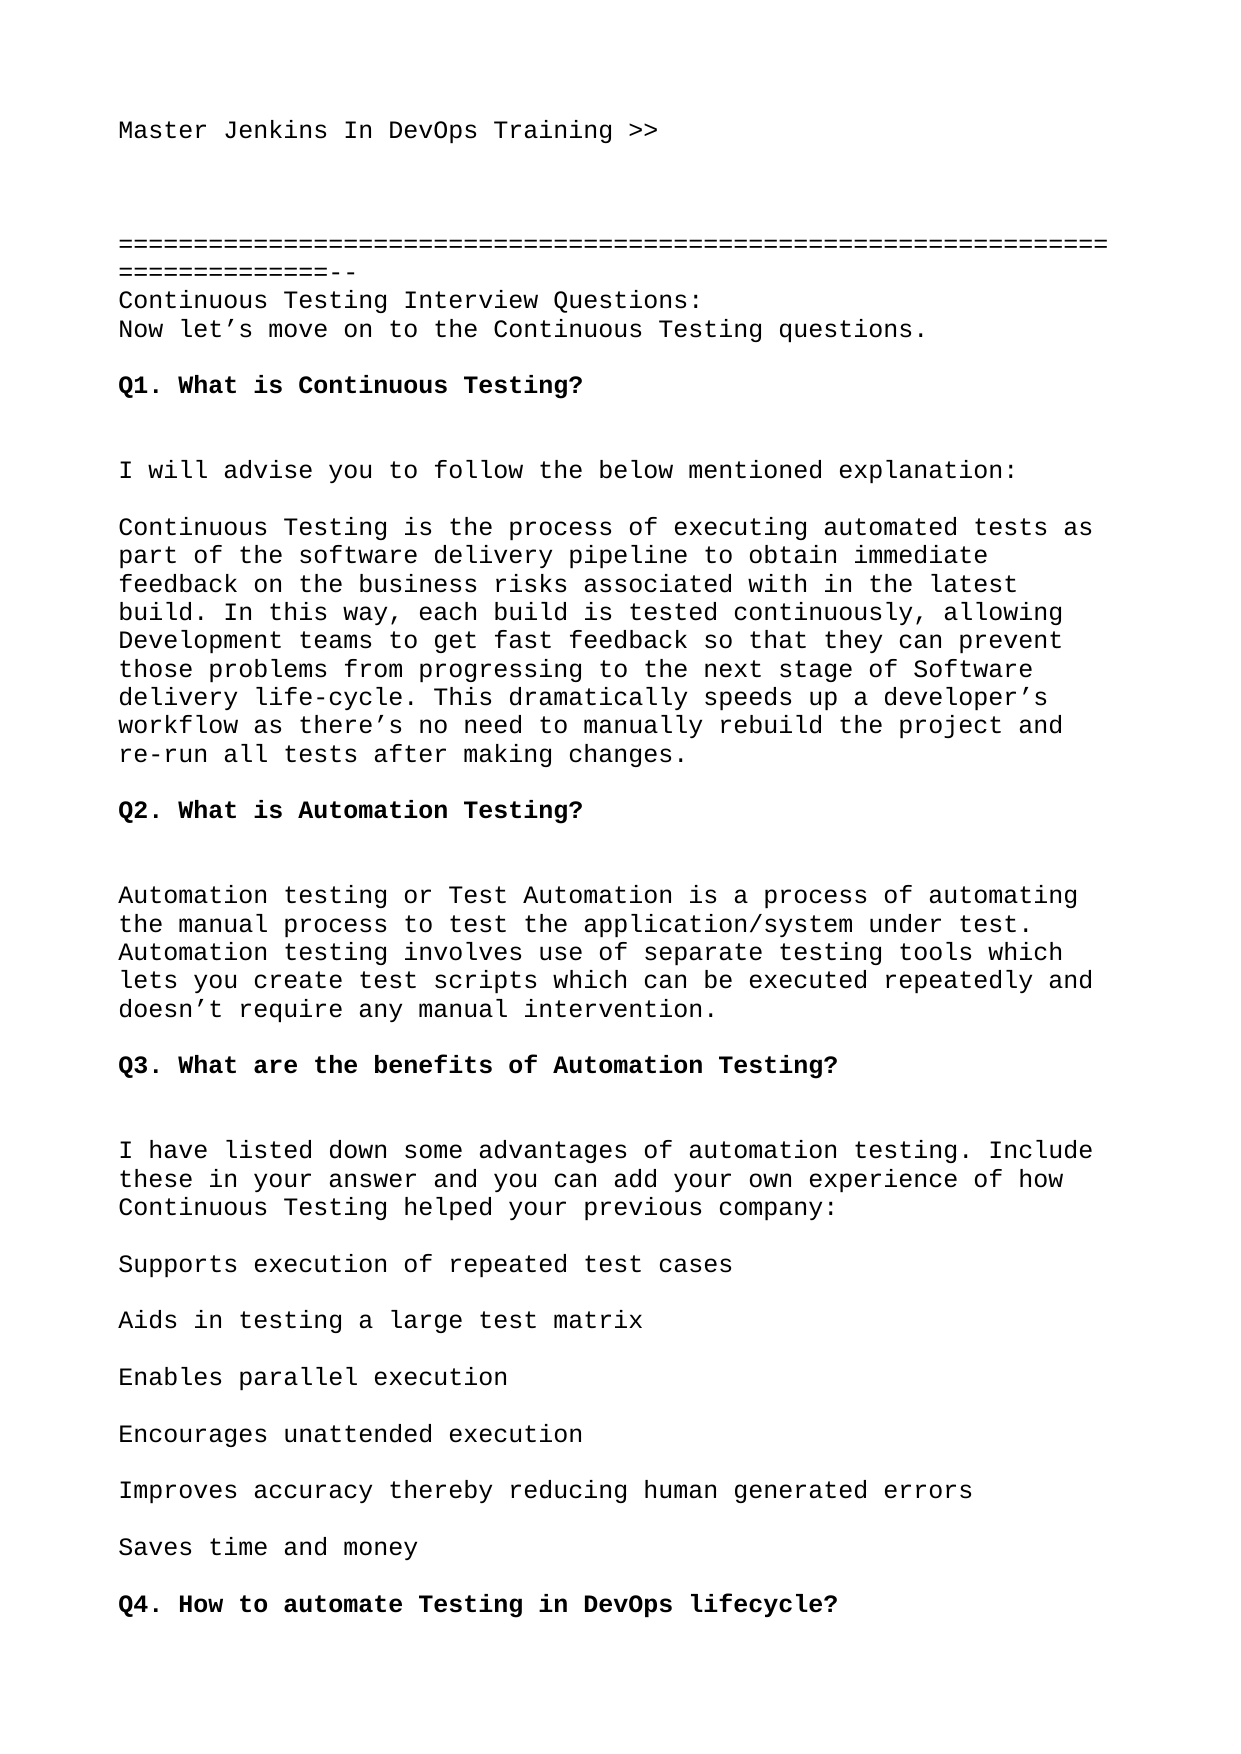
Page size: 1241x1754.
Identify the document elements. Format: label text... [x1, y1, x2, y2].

text Q3. What are the benefits of Automation Testing? [118, 1053, 1122, 1081]
text Automation testing or Test Automation is a process of automating the manual process to test the application/system under test. Automation testing involves use of separate testing tools which lets you create test scripts which can be executed repeatedly and doesn’t require any manual intervention. [118, 883, 1122, 1025]
text Now let’s move on to the Continuous Testing questions. [118, 316, 1122, 345]
text Supports execution of repeated test cases [118, 1251, 1122, 1280]
text Improves accuracy thereby reducing human generated errors [118, 1478, 1122, 1506]
text Continuous Testing Interview Questions: [118, 288, 1122, 316]
text Saves time and money [118, 1535, 1122, 1563]
text I have listed down some advantages of automation testing. Include these in your answer and you can add your own experience of how Continuous Testing helped your previous company: [118, 1138, 1122, 1223]
text Master Jenkins In DevOps Training >> [118, 118, 1122, 146]
text ================================================================================-- [118, 231, 1122, 288]
text Q4. How to automate Testing in DevOps lifecycle? [118, 1591, 1122, 1620]
text Encourages unattended execution [118, 1421, 1122, 1450]
text Q1. What is Continuous Testing? [118, 373, 1122, 401]
text Q2. What is Automation Testing? [118, 798, 1122, 826]
text Aids in testing a large test matrix [118, 1308, 1122, 1336]
text I will advise you to follow the below mentioned explanation: [118, 458, 1122, 486]
text Continuous Testing is the process of executing automated tests as part of the software delivery pipeline to obtain immediate feedback on the business risks associated with in the latest build. In this way, each build is tested continuously, allowing Development teams to get fast feedback so that they can prevent those problems from progressing to the next stage of Software delivery life-cycle. This dramatically speeds up a developer’s workflow as there’s no need to manually rebuild the project and re-run all tests after making changes. [118, 515, 1122, 770]
text Enables parallel execution [118, 1365, 1122, 1393]
